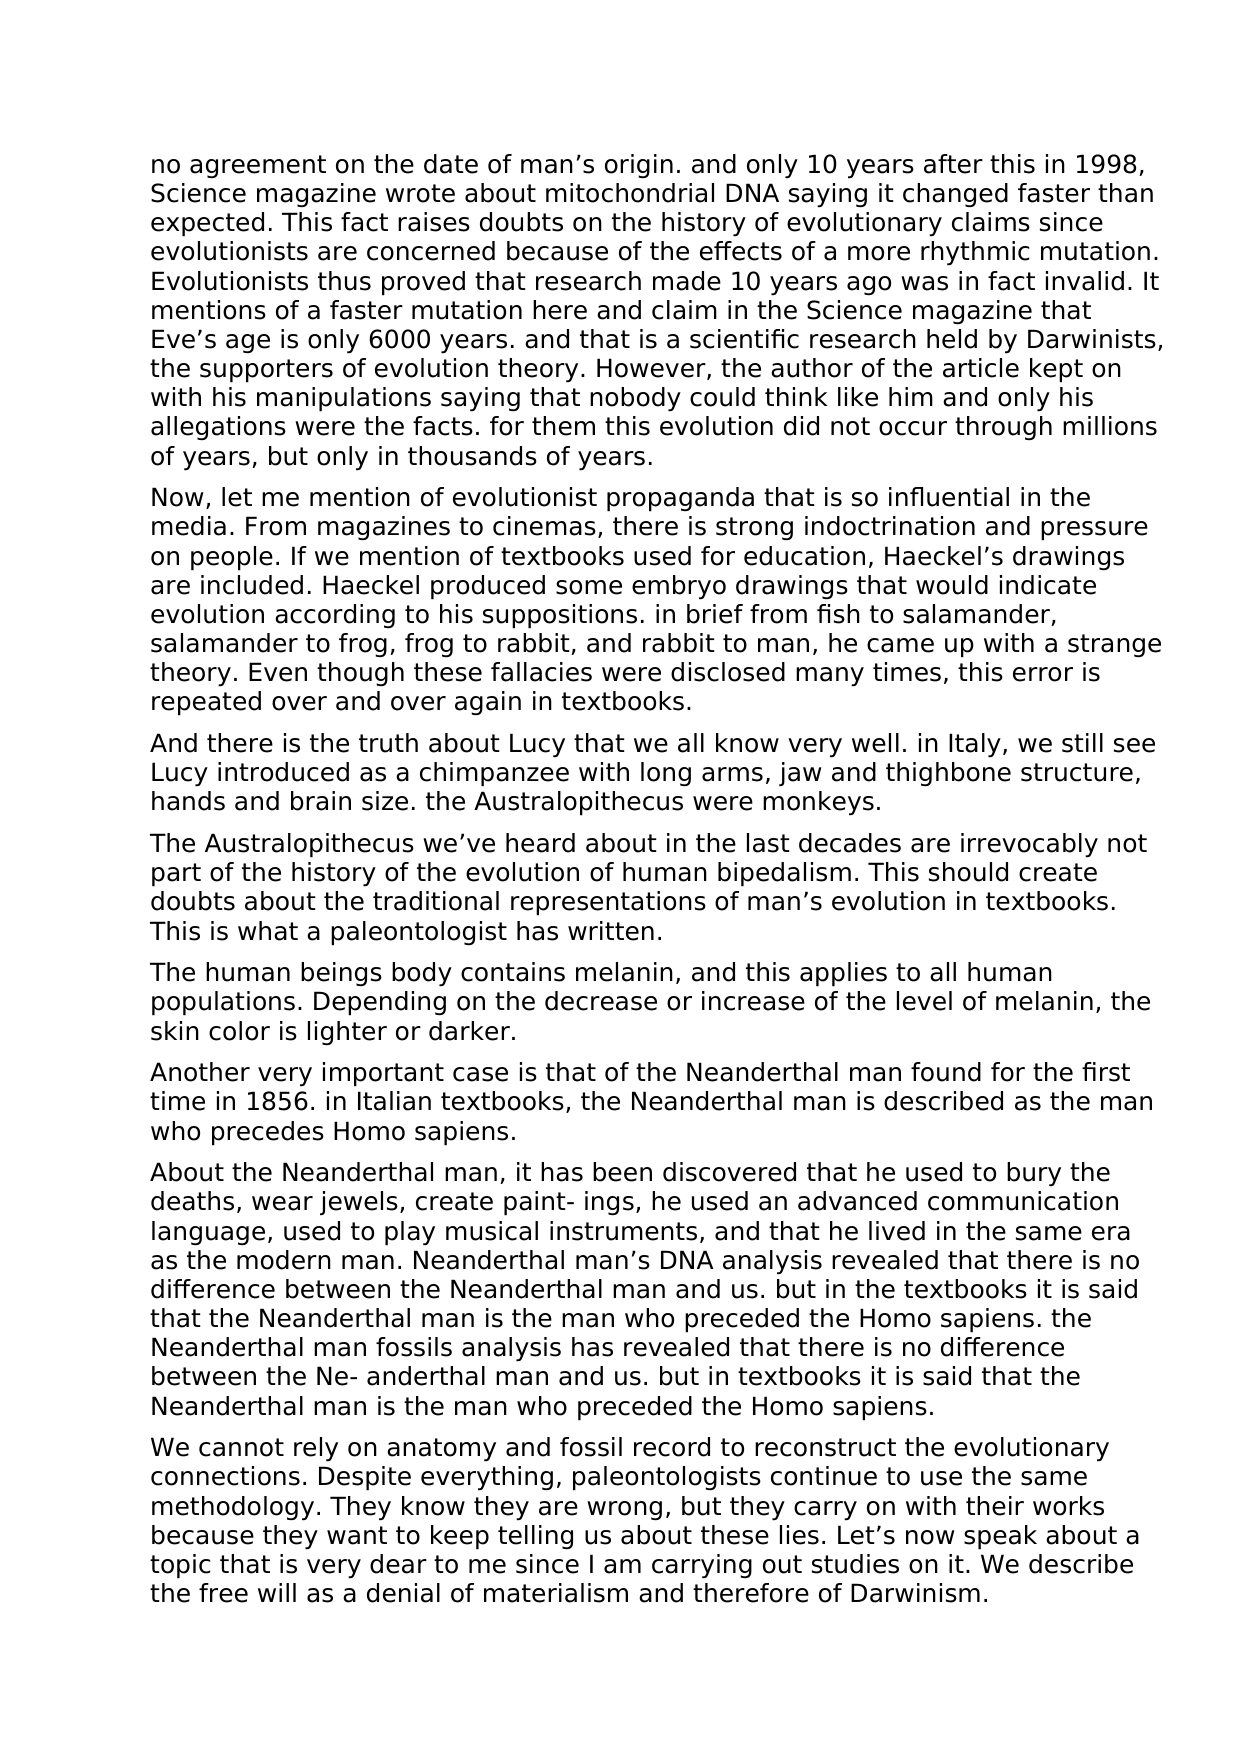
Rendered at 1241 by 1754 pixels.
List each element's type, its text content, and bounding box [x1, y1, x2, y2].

text Another very important case is that of the Neanderthal man found for the first time in 1856. in Italian textbooks, the Neanderthal man is described as the man who precedes Homo sapiens. [150, 1058, 1165, 1146]
text And there is the truth about Lucy that we all know very well. in Italy, we still see Lucy introduced as a chimpanzee with long arms, jaw and thighbone structure, hands and brain size. the Australopithecus were monkeys. [150, 729, 1165, 817]
text Now, let me mention of evolutionist propaganda that is so influential in the media. From magazines to cinemas, there is strong indoctrination and pressure on people. If we mention of textbooks used for education, Haeckel’s drawings are included. Haeckel produced some embryo drawings that would indicate evolution according to his suppositions. in brief from fish to salamander, salamander to frog, frog to rabbit, and rabbit to man, he came up with a strange theory. Even though these fallacies were disclosed many times, this error is repeated over and over again in textbooks. [150, 483, 1165, 717]
text The Australopithecus we’ve heard about in the last decades are irrevocably not part of the history of the evolution of human bipedalism. This should create doubts about the traditional representations of man’s evolution in textbooks. This is what a paleontologist has written. [150, 829, 1165, 946]
text We cannot rely on anatomy and fossil record to reconstruct the evolutionary connections. Despite everything, paleontologists continue to use the same methodology. They know they are wrong, but they carry on with their works because they want to keep telling us about these lies. Let’s now speak about a topic that is very dear to me since I am carrying out studies on it. We describe the free will as a denial of materialism and therefore of Darwinism. [150, 1433, 1165, 1608]
text The human beings body contains melanin, and this applies to all human populations. Depending on the decrease or increase of the level of melanin, the skin color is lighter or darker. [150, 958, 1165, 1046]
text About the Neanderthal man, it has been discovered that he used to bury the deaths, wear jewels, create paint- ings, he used an advanced communication language, used to play musical instruments, and that he lived in the same era as the modern man. Neanderthal man’s DNA analysis revealed that there is no difference between the Neanderthal man and us. but in the textbooks it is said that the Neanderthal man is the man who preceded the Homo sapiens. the Neanderthal man fossils analysis has revealed that there is no difference between the Ne- anderthal man and us. but in textbooks it is said that the Neanderthal man is the man who preceded the Homo sapiens. [150, 1158, 1165, 1421]
text no agreement on the date of man’s origin. and only 10 years after this in 1998, Science magazine wrote about mitochondrial DNA saying it changed faster than expected. This fact raises doubts on the history of evolutionary claims since evolutionists are concerned because of the effects of a more rhythmic mutation. Evolutionists thus proved that research made 10 years ago was in fact invalid. It mentions of a faster mutation here and claim in the Science magazine that Eve’s age is only 6000 years. and that is a scientific research held by Darwinists, the supporters of evolution theory. However, the author of the article kept on with his manipulations saying that nobody could think like him and only his allegations were the facts. for them this evolution did not occur through millions of years, but only in thousands of years. [150, 150, 1165, 471]
